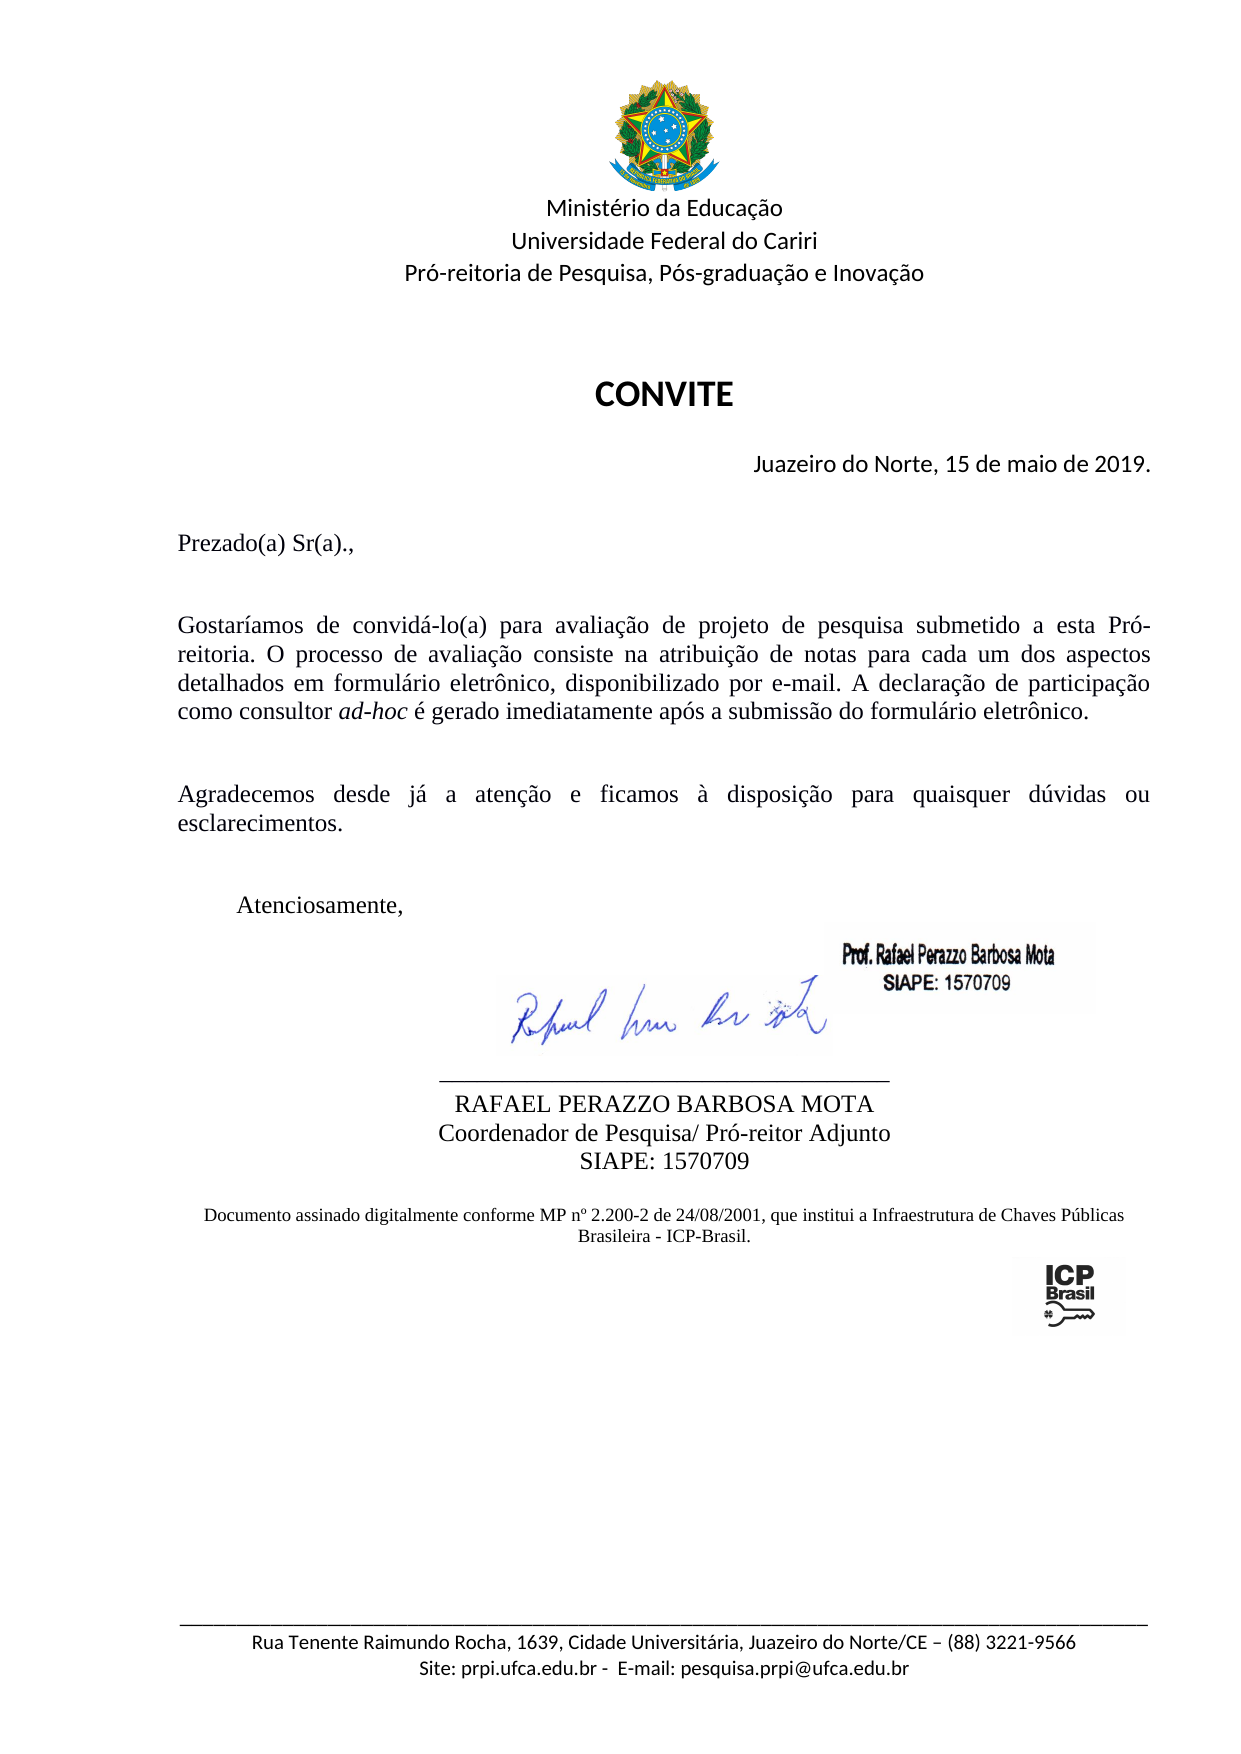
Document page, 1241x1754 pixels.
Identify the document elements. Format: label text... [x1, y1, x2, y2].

text Juazeiro do Norte, 15 de maio de 2019. [177, 448, 1152, 478]
picture [495, 922, 1096, 1056]
text Gostaríamos de convidá-lo(a) para avaliação de projeto de pesquisa submetido a esta Pró-reitoria. O processo de avaliação consiste na atribuição de notas para cada um dos aspectos detalhados em formulário eletrônico, disponibilizado por e-mail. A declaração de participação como consultor ad-hoc é gerado imediatamente após a submissão do formulário eletrônico. [177, 610, 1152, 725]
text Agradecemos desde já a atenção e ficamos à disposição para quaisquer dúvidas ou esclarecimentos. [177, 779, 1152, 836]
text Documento assinado digitalmente conforme MP nº 2.200-2 de 24/08/2001, que institui a Infraestrutura de Chaves Públicas Brasileira - ICP-Brasil. [177, 1204, 1152, 1247]
text CONVITE [177, 370, 1152, 416]
text SIAPE: 1570709 [177, 1146, 1152, 1175]
text Universidade Federal do Cariri [177, 225, 1152, 255]
text ____________________________________ [177, 1018, 1152, 1084]
text Coordenador de Pesquisa/ Pró-reitor Adjunto [177, 1118, 1152, 1146]
text Prezado(a) Sr(a)., [177, 528, 1152, 556]
text Pró-reitoria de Pesquisa, Pós-graduação e Inovação [177, 257, 1152, 288]
text RAFAEL PERAZZO BARBOSA MOTA [177, 1089, 1152, 1118]
picture [1011, 1257, 1127, 1336]
text Ministério da Educação [177, 192, 1152, 223]
text Atenciosamente, [177, 890, 1152, 919]
picture [654, 119, 724, 195]
